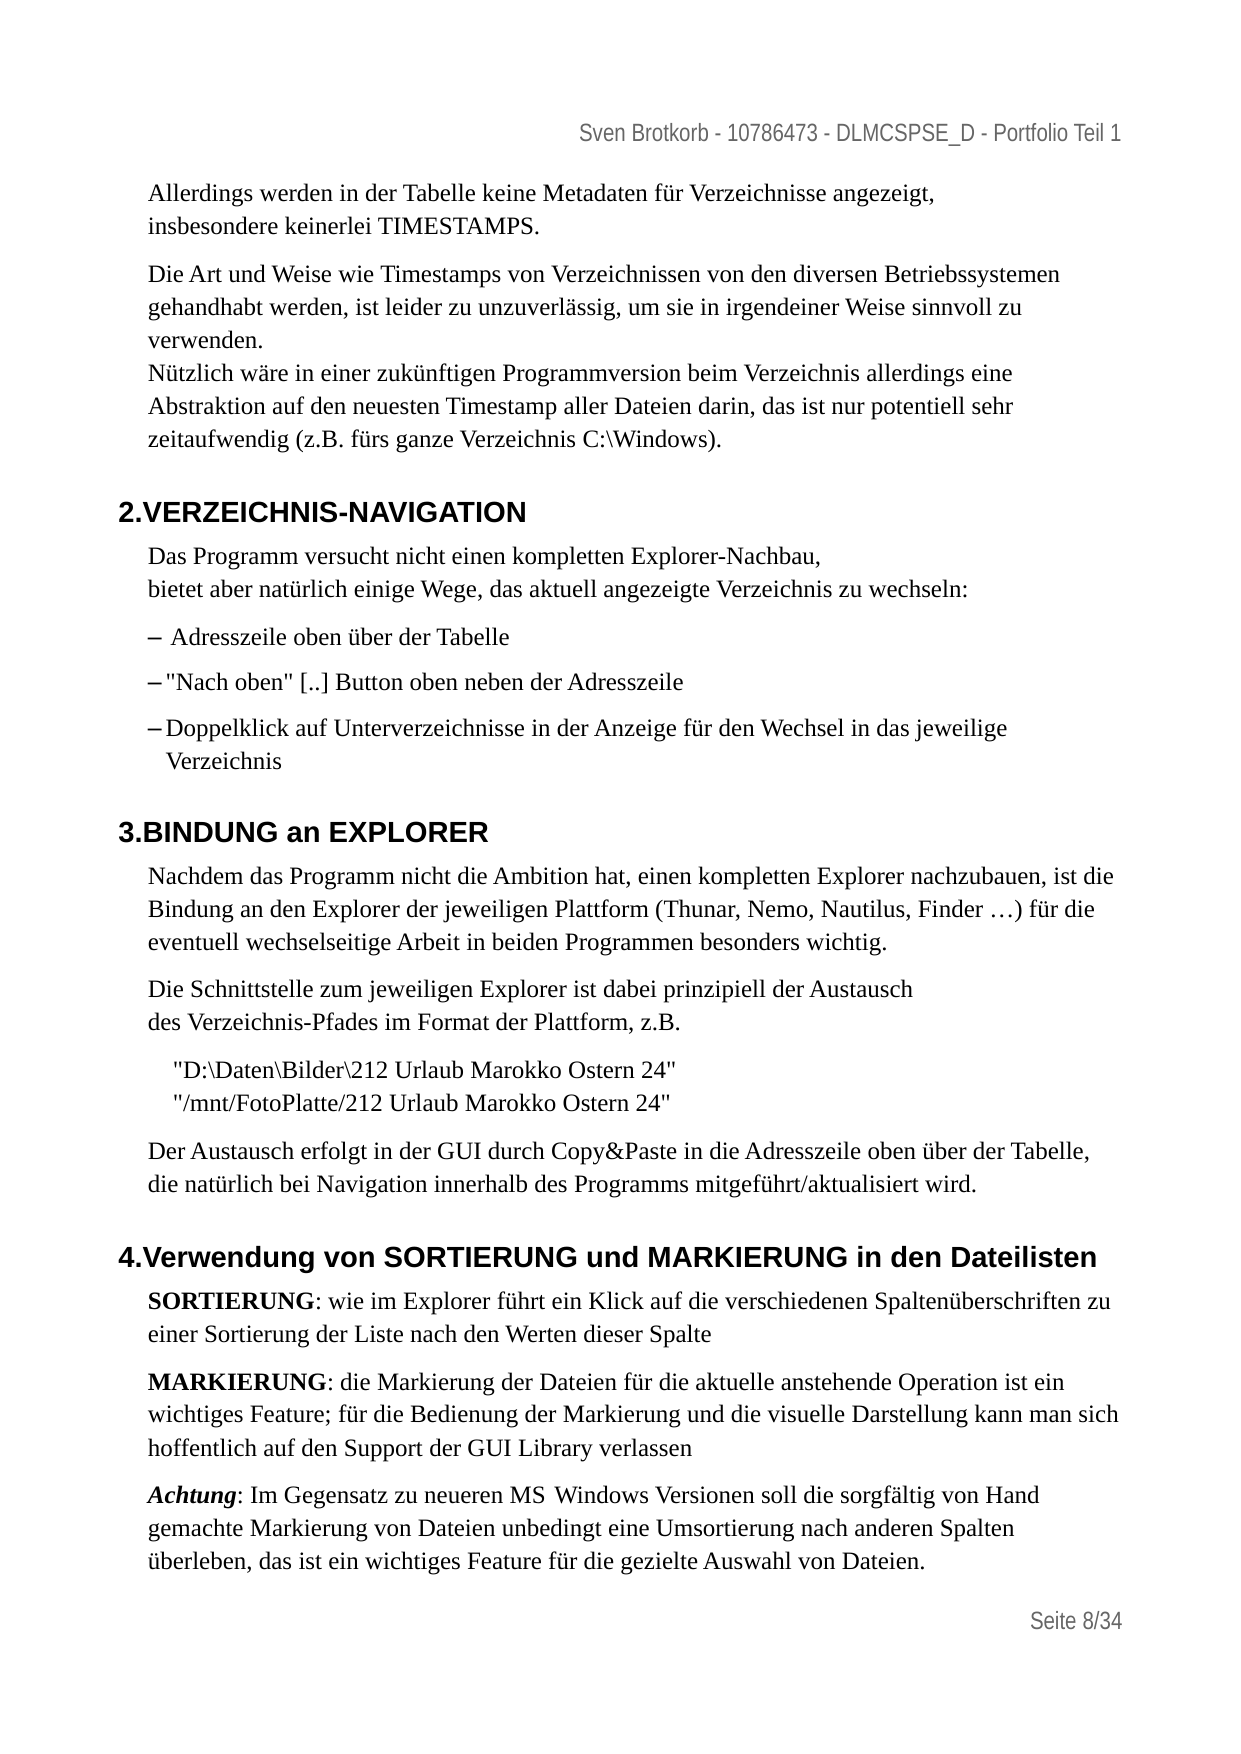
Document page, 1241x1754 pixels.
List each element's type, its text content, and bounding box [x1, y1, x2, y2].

text Der Austausch erfolgt in der GUI durch Copy&Paste in die Adresszeile oben über der Tabelle, die natürlich bei Navigation innerhalb des Programms mitgeführt/aktualisiert wird. [148, 1136, 1122, 1197]
list Doppelklick auf Unterverzeichnisse in der Anzeige für den Wechsel in das jeweilige Verzeichnis [148, 713, 1122, 774]
text SORTIERUNG: wie im Explorer führt ein Klick auf die verschiedenen Spaltenüberschriften zu einer Sortierung der Liste nach den Werten dieser Spalte [148, 1286, 1122, 1348]
text "D:\Daten\Bilder\212 Urlaub Marokko Ostern 24" "/mnt/FotoPlatte/212 Urlaub Marokko Ostern 24" [148, 1055, 1122, 1117]
text Das Programm versucht nicht einen kompletten Explorer-Nachbau, bietet aber natürlich einige Wege, das aktuell angezeigte Verzeichnis zu wechseln: [148, 541, 1122, 603]
text Die Schnittstelle zum jeweiligen Explorer ist dabei prinzipiell der Austausch des Verzeichnis-Pfades im Format der Plattform, z.B. [148, 974, 1122, 1036]
text Achtung: Im Gegensatz zu neueren MS Windows Versionen soll die sorgfältig von Hand gemachte Markierung von Dateien unbedingt eine Umsortierung nach anderen Spalten überleben, das ist ein wichtiges Feature für die gezielte Auswahl von Dateien. [148, 1480, 1122, 1575]
text Die Art und Weise wie Timestamps von Verzeichnissen von den diversen Betriebssystemen gehandhabt werden, ist leider zu unzuverlässig, um sie in irgendeiner Weise sinnvoll zu verwenden. Nützlich wäre in einer zukünftigen Programmversion beim Verzeichnis allerdings eine Abstraktion auf den neuesten Timestamp aller Dateien darin, das ist nur potentiell sehr zeitaufwendig (z.B. fürs ganze Verzeichnis C:\Windows). [148, 259, 1122, 453]
subtitle 3.BINDUNG an EXPLORER [118, 815, 1122, 848]
subtitle 2.VERZEICHNIS-NAVIGATION [118, 495, 1122, 529]
text MARKIERUNG: die Markierung der Dateien für die aktuelle anstehende Operation ist ein wichtiges Feature; für die Bedienung der Markierung und die visuelle Darstellung kann man sich hoffentlich auf den Support der GUI Library verlassen [148, 1367, 1122, 1461]
list "Nach oben" [..] Button oben neben der Adresszeile [148, 667, 1122, 696]
text Nachdem das Programm nicht die Ambition hat, einen kompletten Explorer nachzubauen, ist die Bindung an den Explorer der jeweiligen Plattform (Thunar, Nemo, Nautilus, Finder …) für die eventuell wechselseitige Arbeit in beiden Programmen besonders wichtig. [148, 861, 1122, 956]
subtitle 4.Verwendung von SORTIERUNG und MARKIERUNG in den Dateilisten [118, 1240, 1122, 1273]
list Adresszeile oben über der Tabelle [148, 622, 1122, 650]
text Allerdings werden in der Tabelle keine Metadaten für Verzeichnisse angezeigt, insbesondere keinerlei TIMESTAMPS. [148, 178, 1122, 240]
